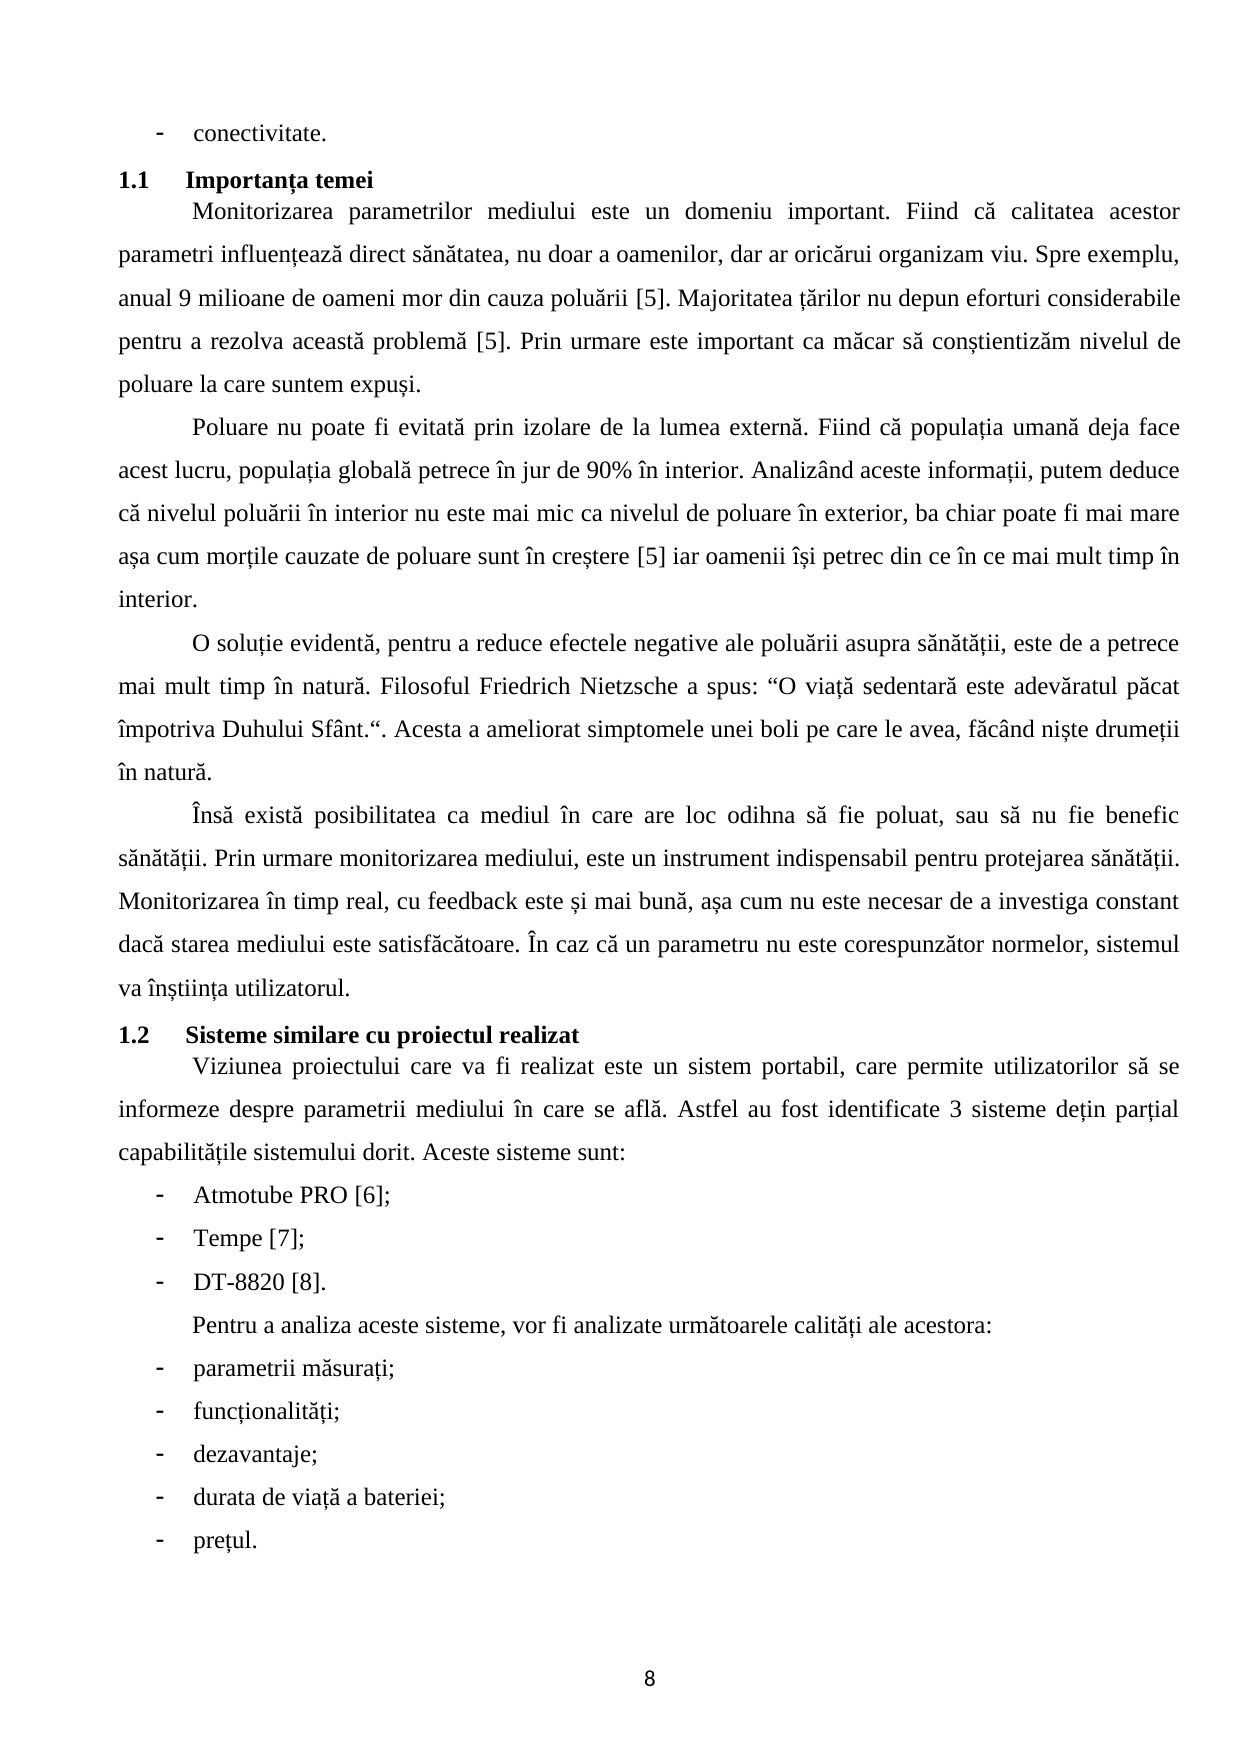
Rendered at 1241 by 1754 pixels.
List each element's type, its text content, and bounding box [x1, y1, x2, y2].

list funcționalități; [156, 1396, 1181, 1425]
subtitle Importanța temei [118, 165, 1181, 194]
list conectivitate. [156, 118, 1181, 147]
text O soluție evidentă, pentru a reduce efectele negative ale poluării asupra sănătății, este de a petrece mai mult timp în natură. Filosoful Friedrich Nietzsche a spus: “O viață sedentară este adevăratul păcat împotriva Duhului Sfânt.“. Acesta a ameliorat simptomele unei boli pe care le avea, făcând niște drumeții în natură. [118, 628, 1181, 786]
text Însă există posibilitatea ca mediul în care are loc odihna să fie poluat, sau să nu fie benefic sănătății. Prin urmare monitorizarea mediului, este un instrument indispensabil pentru protejarea sănătății. Monitorizarea în timp real, cu feedback este și mai bună, așa cum nu este necesar de a investiga constant dacă starea mediului este satisfăcătoare. În caz că un parametru nu este corespunzător normelor, sistemul va înștiința utilizatorul. [118, 800, 1181, 1001]
text Pentru a analiza aceste sisteme, vor fi analizate următoarele calități ale acestora: [118, 1310, 1181, 1338]
list durata de viață a bateriei; [156, 1482, 1181, 1511]
list dezavantaje; [156, 1439, 1181, 1468]
subtitle Sisteme similare cu proiectul realizat [118, 1020, 1181, 1049]
list prețul. [156, 1525, 1181, 1554]
list Tempe [7]; [156, 1223, 1181, 1252]
list DT-8820 [8]. [156, 1267, 1181, 1295]
list Atmotube PRO [6]; [156, 1180, 1181, 1209]
list parametrii măsurați; [156, 1353, 1181, 1382]
text Viziunea proiectului care va fi realizat este un sistem portabil, care permite utilizatorilor să se informeze despre parametrii mediului în care se află. Astfel au fost identificate 3 sisteme dețin parțial capabilitățile sistemului dorit. Aceste sisteme sunt: [118, 1051, 1181, 1166]
text Poluare nu poate fi evitată prin izolare de la lumea externă. Fiind că populația umană deja face acest lucru, populația globală petrece în jur de 90% în interior. Analizând aceste informații, putem deduce că nivelul poluării în interior nu este mai mic ca nivelul de poluare în exterior, ba chiar poate fi mai mare așa cum morțile cauzate de poluare sunt în creștere [5] iar oamenii își petrec din ce în ce mai mult timp în interior. [118, 412, 1181, 613]
text Monitorizarea parametrilor mediului este un domeniu important. Fiind că calitatea acestor parametri influențează direct sănătatea, nu doar a oamenilor, dar ar oricărui organizam viu. Spre exemplu, anual 9 milioane de oameni mor din cauza poluării [5]. Majoritatea țărilor nu depun eforturi considerabile pentru a rezolva această problemă [5]. Prin urmare este important ca măcar să conștientizăm nivelul de poluare la care suntem expuși. [118, 196, 1181, 398]
